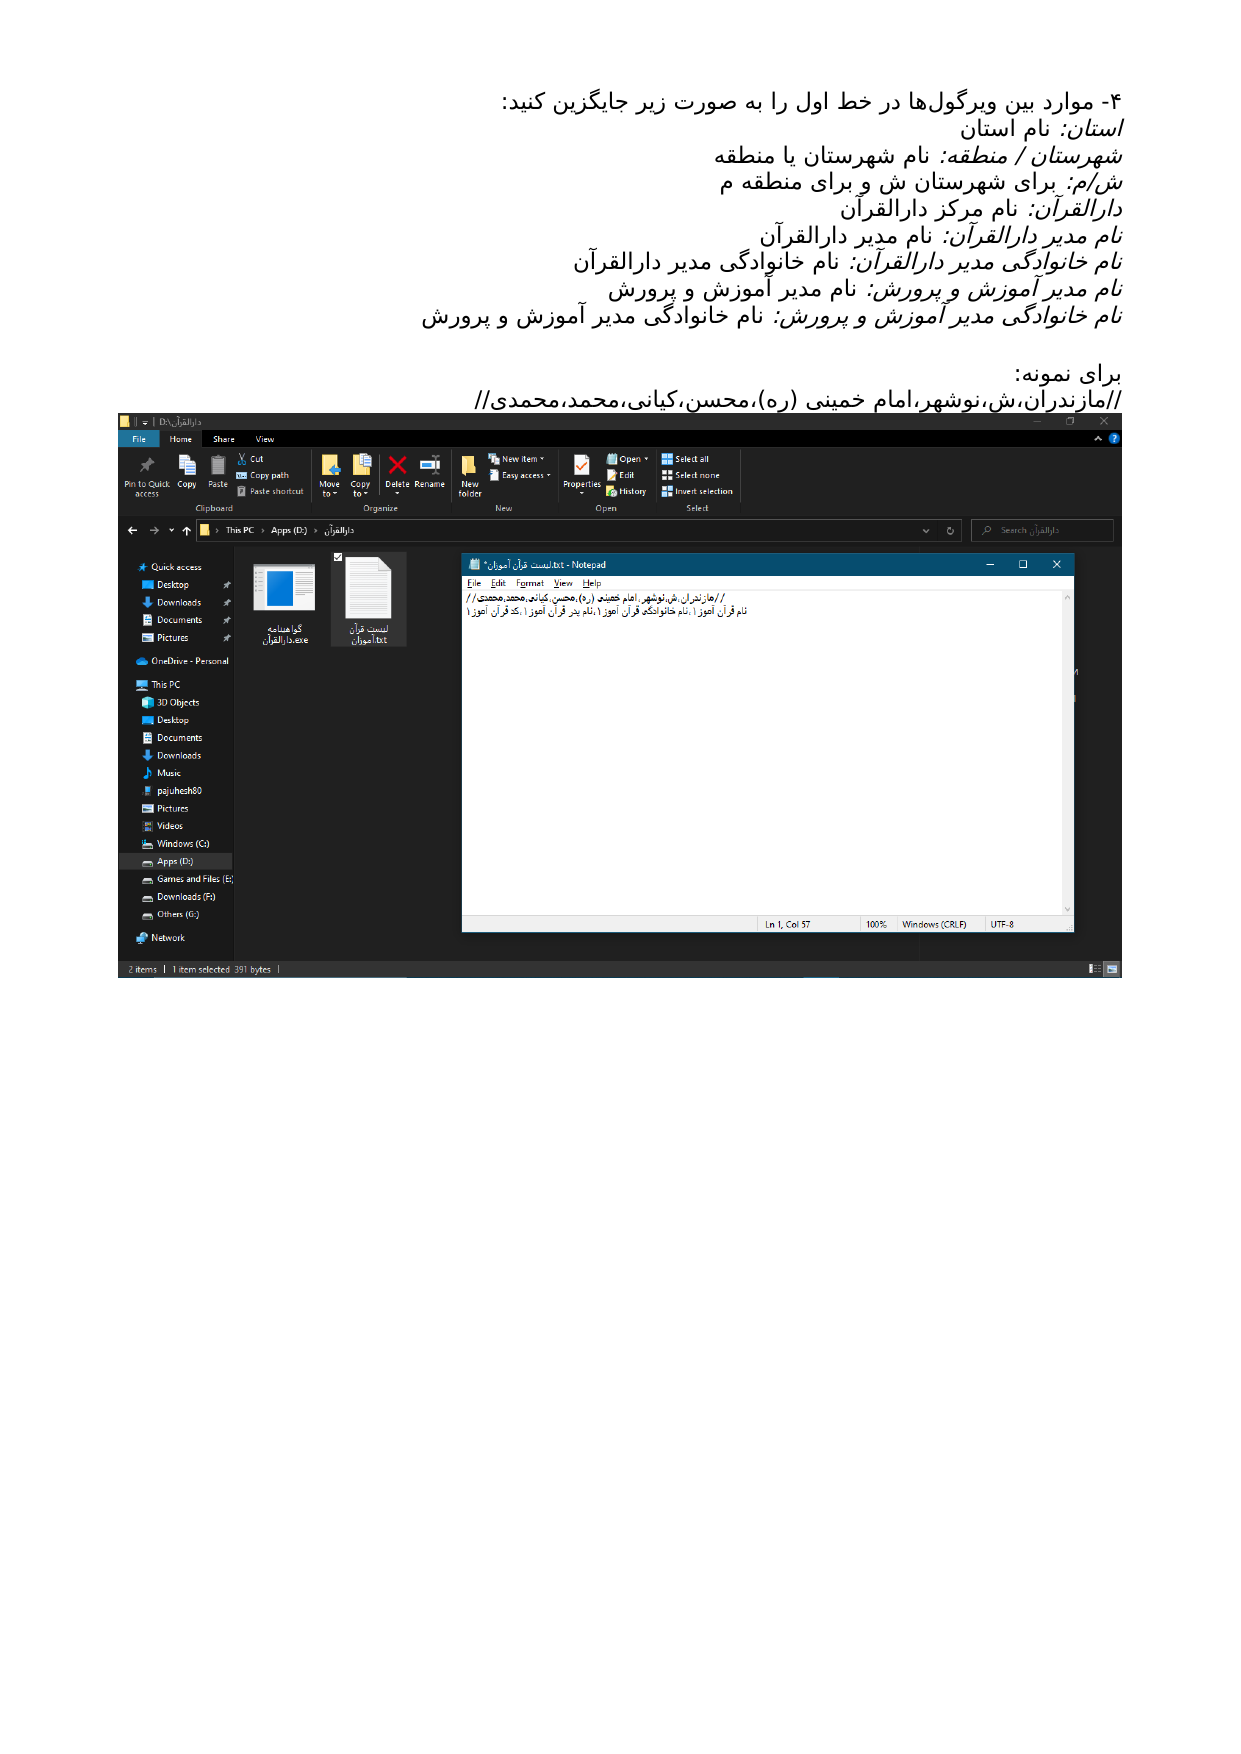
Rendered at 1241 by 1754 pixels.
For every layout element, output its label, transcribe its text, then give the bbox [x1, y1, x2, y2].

text نام مدیر دارالقرآن: نام مدیر دارالقرآن [118, 222, 1122, 248]
text //مازندران،ش،نوشهر،امام خمینی (ره)،محسن،کیانی،محمد،محمدی// [118, 386, 1122, 413]
text استان: نام استان [118, 115, 1122, 142]
text ۴- موارد بین ویرگول‌ها در خط اول را به صورت زیر جایگزین کنید: [118, 88, 1122, 115]
picture [118, 413, 1122, 978]
text برای نمونه: [118, 360, 1122, 386]
text نام خانوادگی مدیر آموزش و پرورش: نام خانوادگی مدیر آموزش و پرورش [118, 302, 1122, 328]
text نام خانوادگی مدیر دارالقرآن: نام خانوادگی مدیر دارالقرآن [118, 248, 1122, 275]
text نام مدیر آموزش و پرورش: نام مدیر آموزش و پرورش [118, 275, 1122, 302]
text دارالقرآن: نام مرکز دارالقرآن [118, 195, 1122, 222]
text شهرستان / منطقه: نام شهرستان یا منطقه [118, 142, 1122, 168]
text ش/م: برای شهرستان ش و برای منطقه م [118, 168, 1122, 195]
